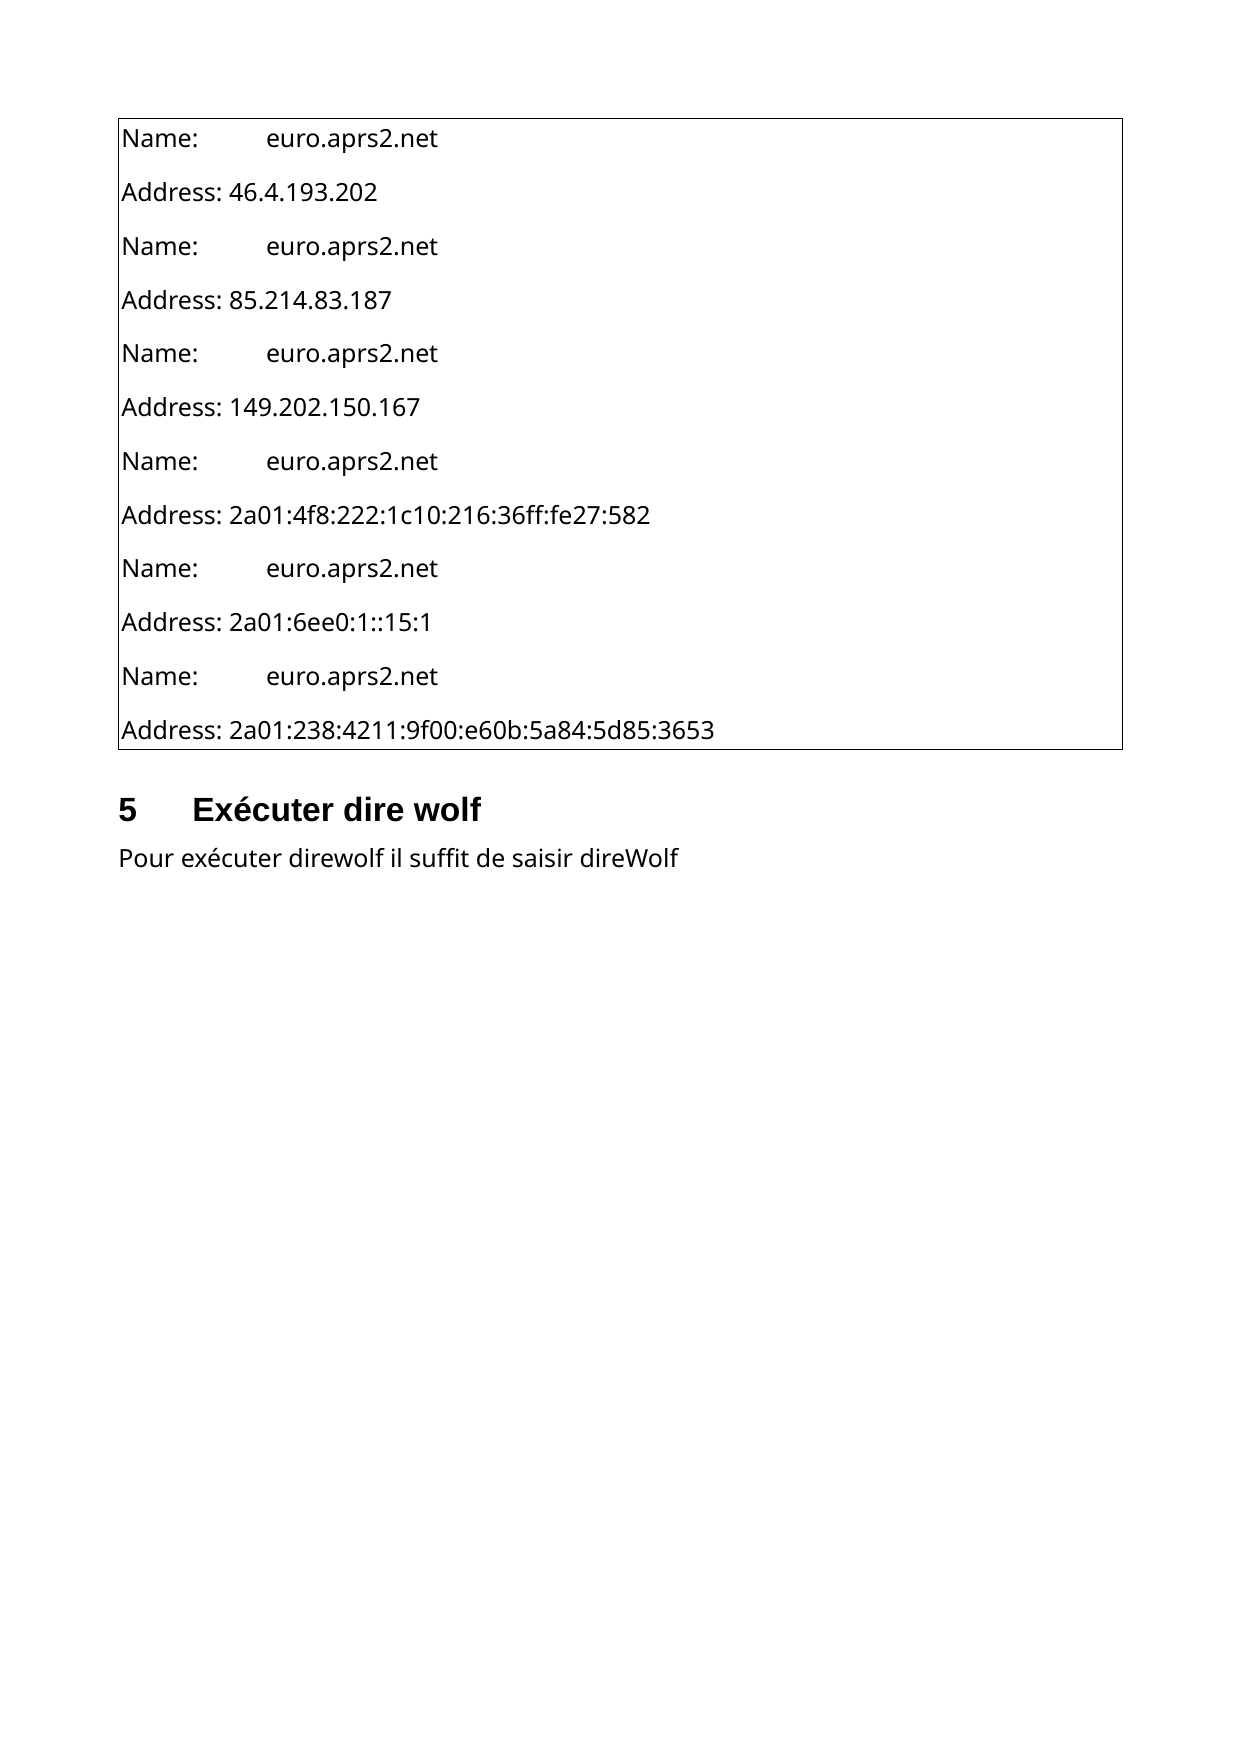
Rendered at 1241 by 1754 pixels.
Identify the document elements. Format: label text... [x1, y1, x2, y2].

text Address: 46.4.193.202 [119, 172, 1122, 209]
text Name: euro.aprs2.net [119, 119, 1122, 155]
text Name: euro.aprs2.net [119, 441, 1122, 478]
text Pour exécuter direwolf il suffit de saisir direWolf [118, 841, 1122, 875]
text Address: 2a01:4f8:222:1c10:216:36ff:fe27:582 [119, 494, 1122, 531]
text Name: euro.aprs2.net [119, 656, 1122, 693]
text Address: 85.214.83.187 [119, 279, 1122, 316]
text Name: euro.aprs2.net [119, 333, 1122, 370]
text Name: euro.aprs2.net [119, 548, 1122, 585]
text Address: 149.202.150.167 [119, 387, 1122, 424]
subtitle Exécuter dire wolf [118, 790, 1122, 829]
text Name: euro.aprs2.net [119, 226, 1122, 263]
text Address: 2a01:238:4211:9f00:e60b:5a84:5d85:3653 [119, 709, 1122, 749]
text Address: 2a01:6ee0:1::15:1 [119, 602, 1122, 639]
